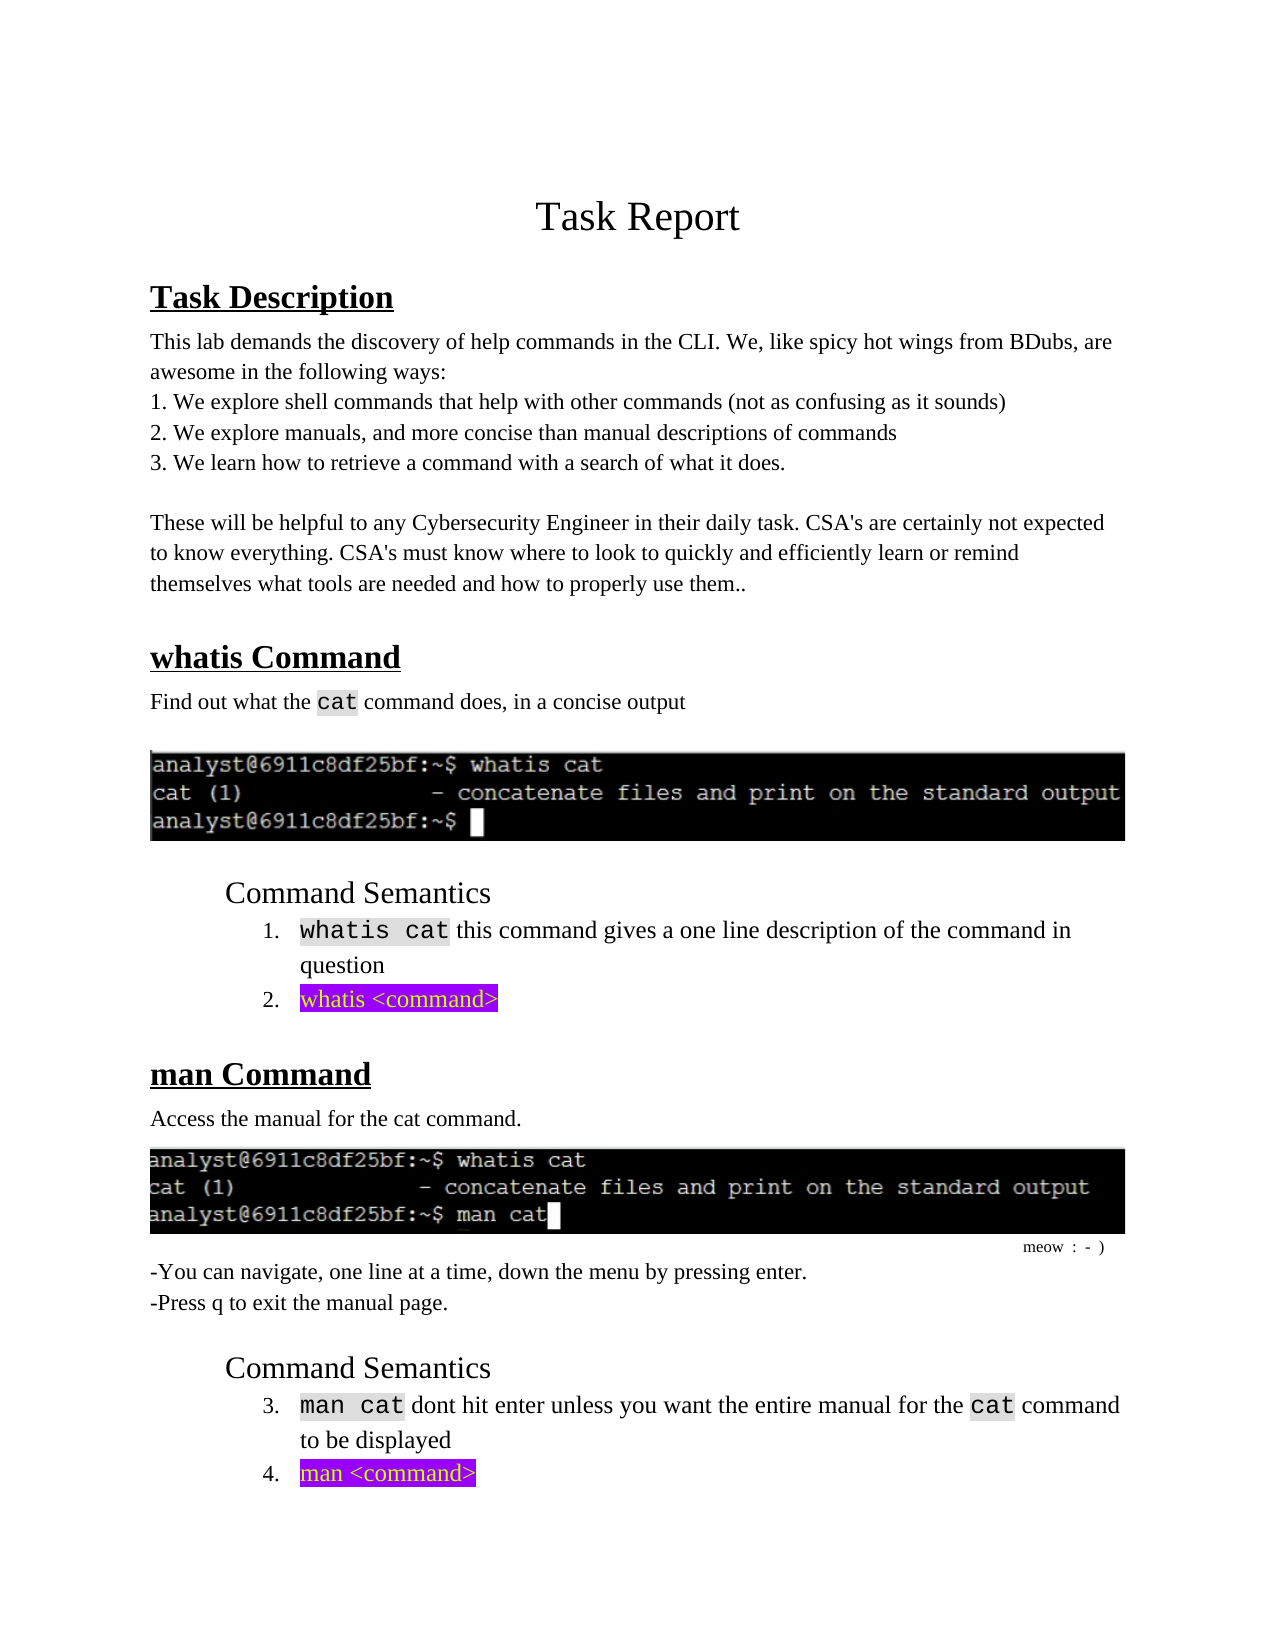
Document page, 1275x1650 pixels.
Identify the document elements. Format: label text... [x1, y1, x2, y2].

text 1. We explore shell commands that help with other commands (not as confusing as it sounds) [150, 388, 1125, 415]
text Access the manual for the cat command. [150, 1105, 1125, 1131]
text Find out what the cat command does, in a concise output [150, 688, 1125, 716]
subtitle whatis Command [150, 637, 1125, 676]
picture [150, 1135, 1125, 1234]
text These will be helpful to any Cybersecurity Engineer in their daily task. CSA's are certainly not expected to know everything. CSA's must know where to look to quickly and efficiently learn or remind themselves what tools are needed and how to properly use them.. [150, 509, 1125, 596]
text -You can navigate, one line at a time, down the menu by pressing enter. [150, 1258, 1125, 1285]
text This lab demands the discovery of help commands in the CLI. We, like spicy hot wings from BDubs, are awesome in the following ways: [150, 328, 1125, 384]
text 3. We learn how to retrieve a command with a search of what it does. [150, 449, 1125, 475]
list man <command> [262, 1458, 1125, 1487]
text meow : - ) [150, 1234, 1125, 1256]
text Command Semantics [150, 1349, 1125, 1385]
text Command Semantics [150, 874, 1125, 910]
list whatis cat this command gives a one line description of the command in question [262, 916, 1125, 979]
subtitle Task Report [150, 192, 1125, 239]
text -Press q to exit the manual page. [150, 1289, 1125, 1315]
subtitle Task Description [150, 277, 1125, 315]
list man cat dont hit enter unless you want the entire manual for the cat command to be displayed [262, 1390, 1125, 1454]
picture [150, 750, 1125, 841]
subtitle man Command [150, 1054, 1125, 1092]
list whatis <command> [262, 984, 1125, 1012]
text 2. We explore manuals, and more concise than manual descriptions of commands [150, 418, 1125, 445]
